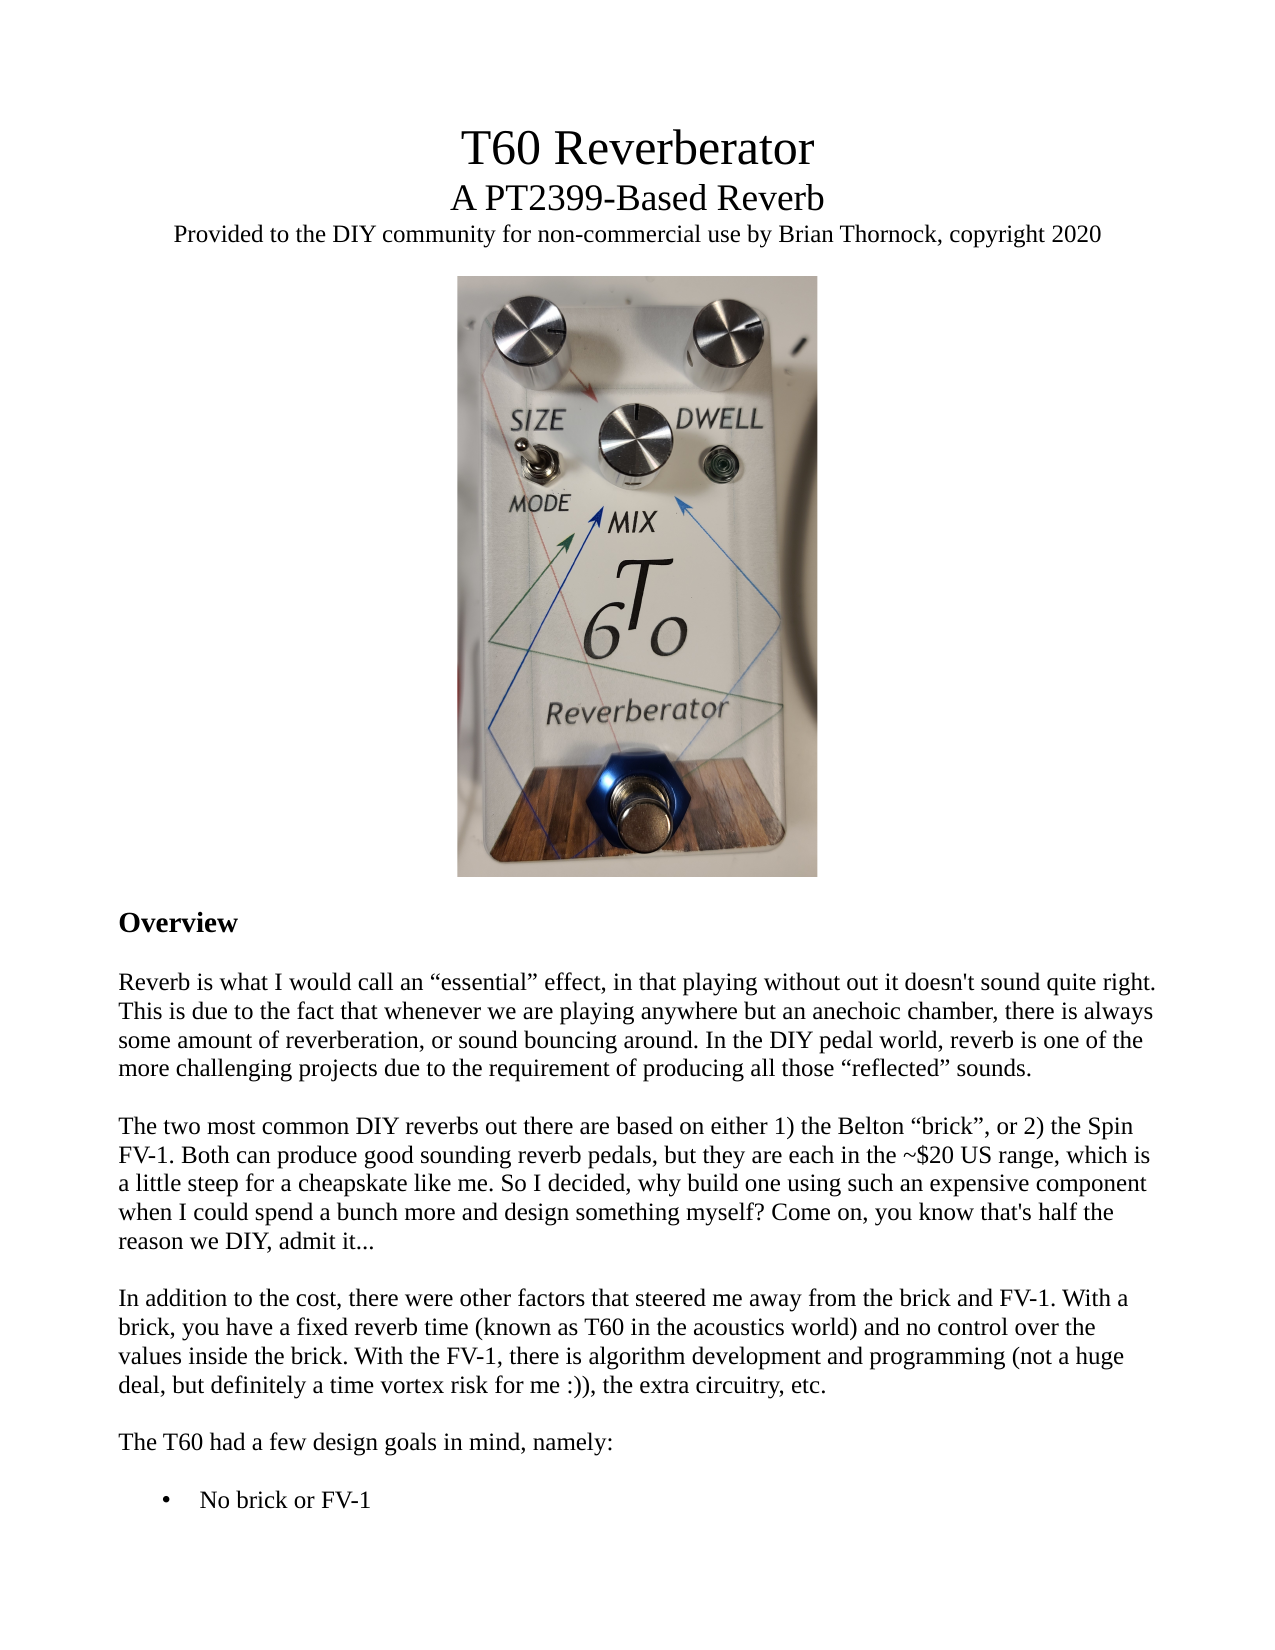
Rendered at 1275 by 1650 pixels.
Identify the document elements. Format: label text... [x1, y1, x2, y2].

text Provided to the DIY community for non-commercial use by Brian Thornock, copyright 2020 [118, 219, 1157, 247]
text Overview [118, 905, 1157, 938]
list No brick or FV-1 [162, 1485, 1157, 1513]
text T60 Reverberator [118, 118, 1157, 176]
text The two most common DIY reverbs out there are based on either 1) the Belton “brick”, or 2) the Spin FV-1. Both can produce good sounding reverb pedals, but they are each in the ~$20 US range, which is a little steep for a cheapskate like me. So I decided, why build one using such an expensive component when I could spend a bunch more and design something myself? Come on, you know that's half the reason we DIY, admit it... [118, 1111, 1157, 1255]
picture [457, 276, 818, 877]
text Reverb is what I would call an “essential” effect, in that playing without out it doesn't sound quite right. This is due to the fact that whenever we are playing anywhere but an anechoic chamber, there is always some amount of reverberation, or sound bouncing around. In the DIY pedal world, reverb is one of the more challenging projects due to the requirement of producing all those “reflected” sounds. [118, 967, 1157, 1082]
text The T60 had a few design goals in mind, namely: [118, 1427, 1157, 1456]
text A PT2399-Based Reverb [118, 176, 1157, 219]
text In addition to the cost, there were other factors that steered me away from the brick and FV-1. With a brick, you have a fixed reverb time (known as T60 in the acoustics world) and no control over the values inside the brick. With the FV-1, there is algorithm development and programming (not a huge deal, but definitely a time vortex risk for me :)), the extra circuitry, etc. [118, 1283, 1157, 1398]
